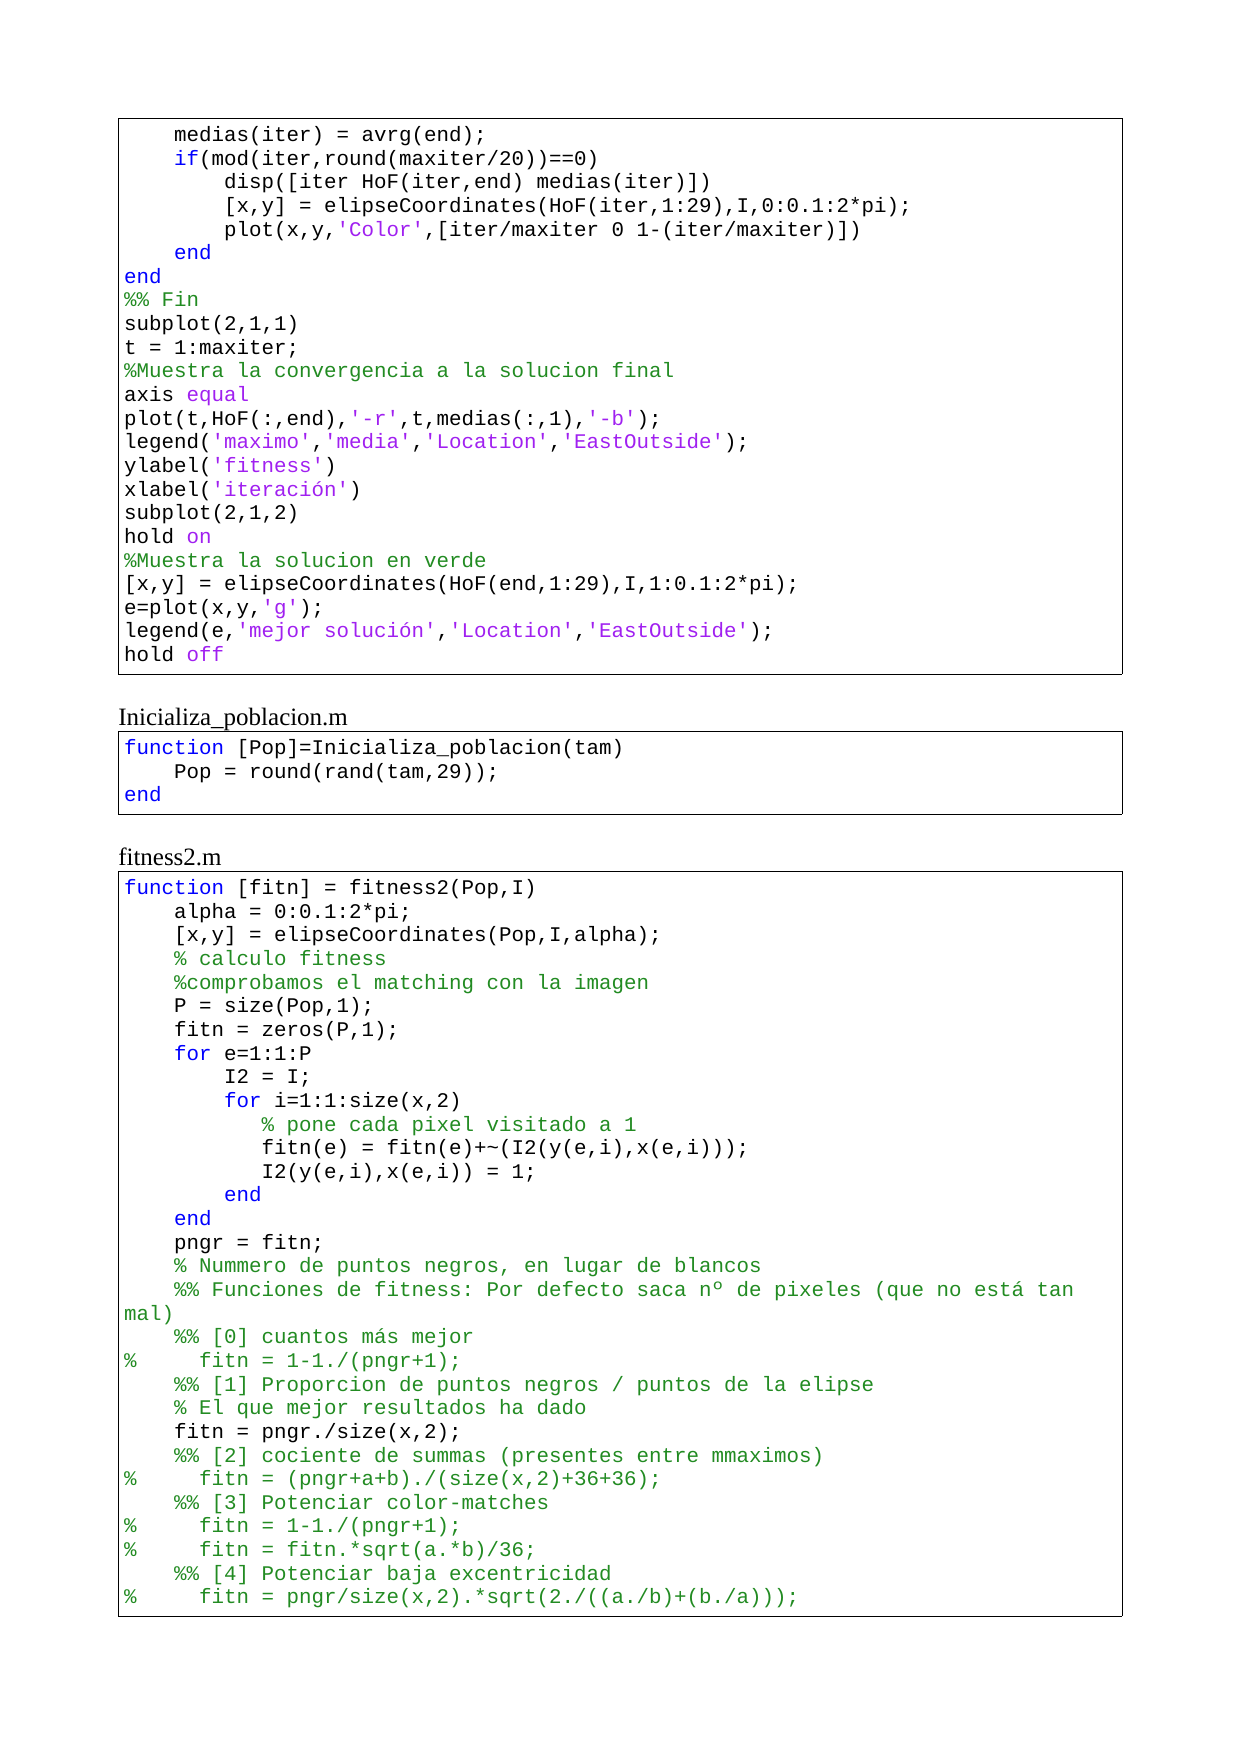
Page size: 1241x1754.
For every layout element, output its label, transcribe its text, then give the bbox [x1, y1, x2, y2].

text Inicializa_poblacion.m [118, 702, 1122, 731]
table_header function [fitn] = fitness2(Pop,I) alpha = 0:0.1:2*pi; [x,y] = elipseCoordinates(Pop,I,alpha); % calculo fitness %comprobamos el matching con la imagen P = size(Pop,1); fitn = zeros(P,1); for e=1:1:P I2 = I; for i=1:1:size(x,2) % pone cada pixel visitado a 1 fitn(e) = fitn(e)+~(I2(y(e,i),x(e,i))); I2(y(e,i),x(e,i)) = 1; end end pngr = fitn; % Nummero de puntos negros, en lugar de blancos %% Funciones de fitness: Por defecto saca nº de pixeles (que no está tan mal) %% [0] cuantos más mejor % fitn = 1-1./(pngr+1); %% [1] Proporcion de puntos negros / puntos de la elipse % El que mejor resultados ha dado fitn = pngr./size(x,2); %% [2] cociente de summas (presentes entre mmaximos) % fitn = (pngr+a+b)./(size(x,2)+36+36); %% [3] Potenciar color-matches % fitn = 1-1./(pngr+1); % fitn = fitn.*sqrt(a.*b)/36; %% [4] Potenciar baja excentricidad % fitn = pngr/size(x,2).*sqrt(2./((a./b)+(b./a))); [119, 872, 1122, 1616]
table_header medias(iter) = avrg(end); if(mod(iter,round(maxiter/20))==0) disp([iter HoF(iter,end) medias(iter)]) [x,y] = elipseCoordinates(HoF(iter,1:29),I,0:0.1:2*pi); plot(x,y,'Color',[iter/maxiter 0 1-(iter/maxiter)]) end end %% Fin subplot(2,1,1) t = 1:maxiter; %Muestra la convergencia a la solucion final axis equal plot(t,HoF(:,end),'-r',t,medias(:,1),'-b'); legend('maximo','media','Location','EastOutside'); ylabel('fitness') xlabel('iteración') subplot(2,1,2) hold on %Muestra la solucion en verde [x,y] = elipseCoordinates(HoF(end,1:29),I,1:0.1:2*pi); e=plot(x,y,'g'); legend(e,'mejor solución','Location','EastOutside'); hold off [119, 119, 1122, 673]
text fitness2.m [118, 842, 1122, 871]
table_header function [Pop]=Inicializa_poblacion(tam) Pop = round(rand(tam,29)); end [119, 732, 1122, 814]
